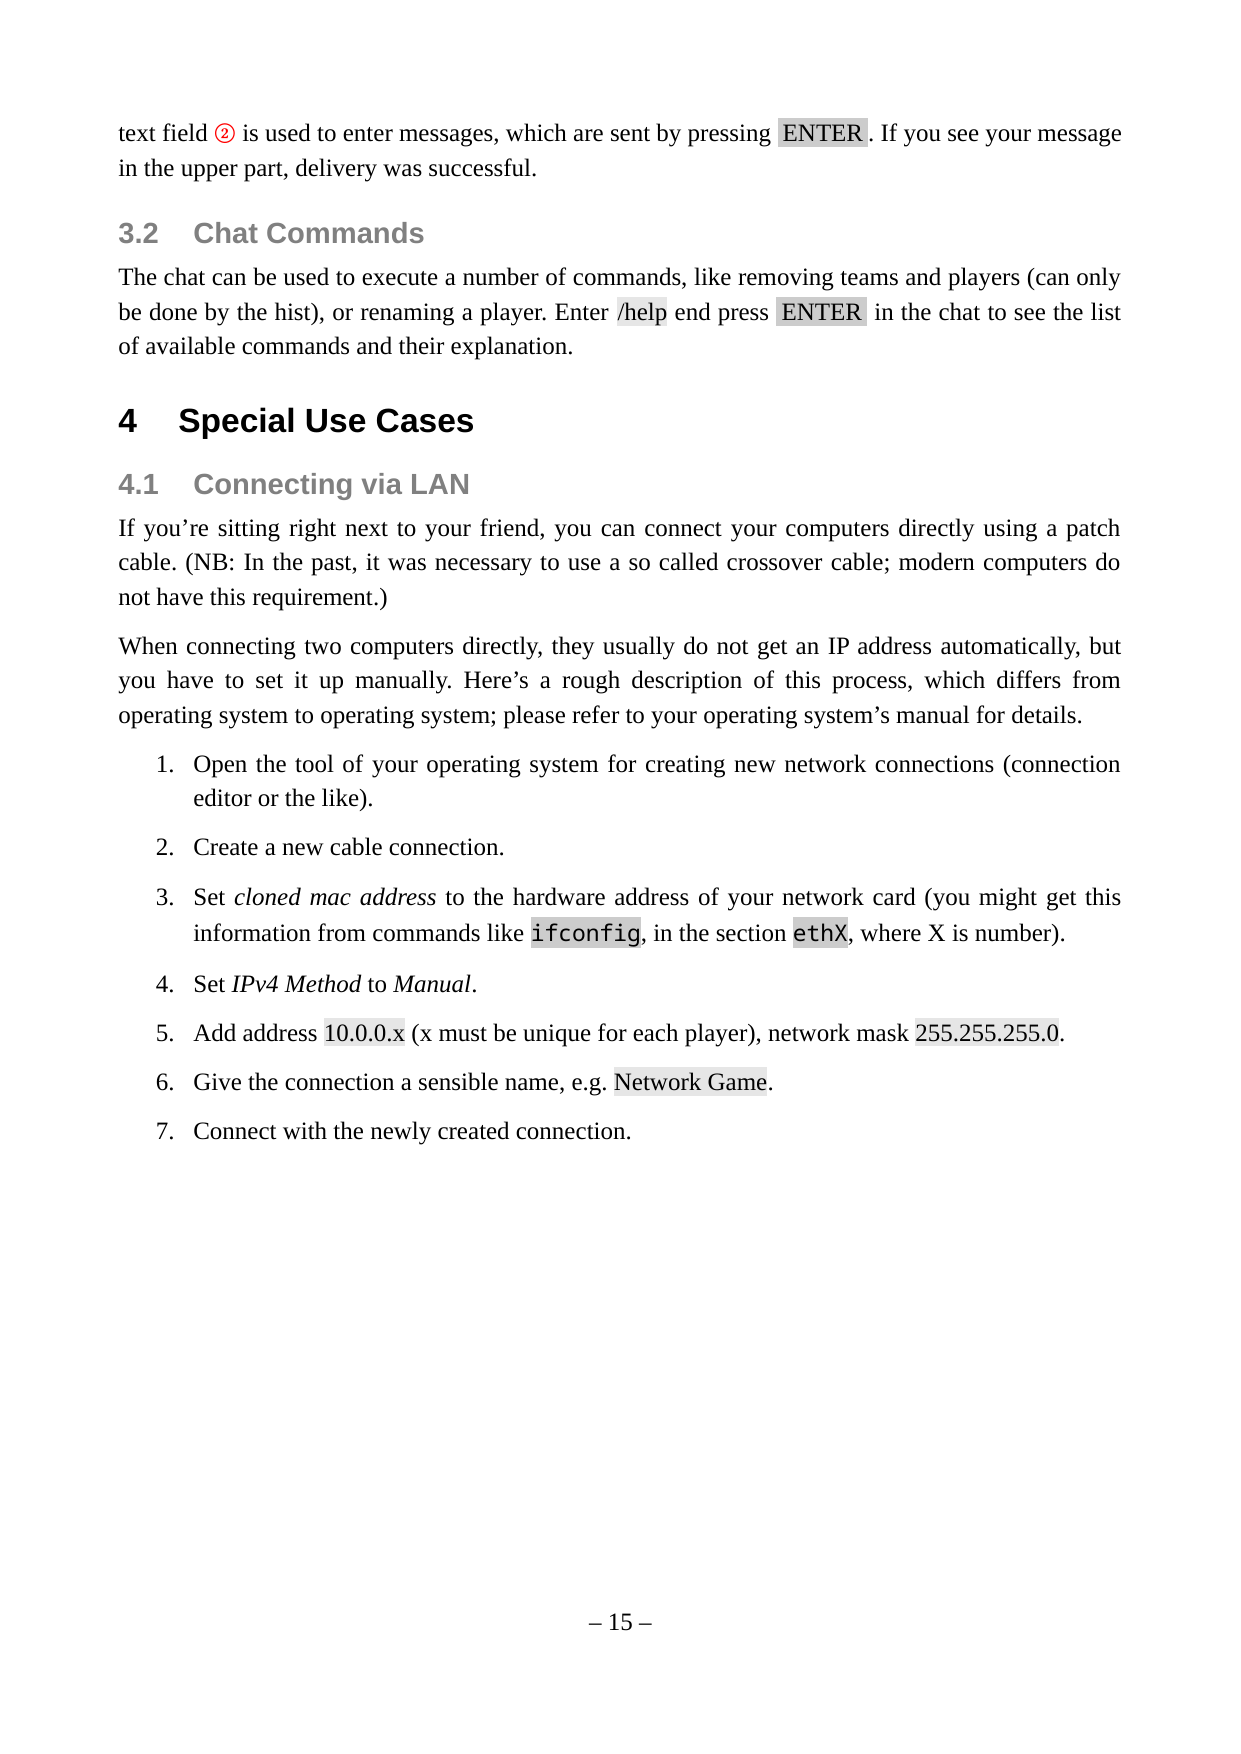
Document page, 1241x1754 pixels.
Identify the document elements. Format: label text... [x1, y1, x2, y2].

subtitle Chat Commands [118, 216, 1122, 250]
list Give the connection a sensible name, e.g. Network Game. [156, 1067, 614, 1096]
list Add address 10.0.0.x (x must be unique for each player), network mask 255.255.255.0. [156, 1018, 324, 1046]
list Set cloned mac address to the hardware address of your network card (you might get this information from commands like ifconfig, in the section ethX, where X is number). [156, 882, 1122, 948]
text If you’re sitting right next to your friend, you can connect your computers directly using a patch cable. (NB: In the past, it was necessary to use a so called crossover cable; modern computers do not have this requirement.) [118, 513, 1122, 611]
subtitle Connecting via LAN [118, 467, 1122, 500]
list Create a new cable connection. [156, 832, 1122, 861]
list Connect with the newly created connection. [156, 1116, 1122, 1144]
list Give the connection a sensible name, e.g. Network Game. [767, 1067, 1122, 1096]
text When connecting two computers directly, they usually do not get an IP address automatically, but you have to set it up manually. Here’s a rough description of this process, which differs from operating system to operating system; please refer to your operating system’s manual for details. [118, 631, 1122, 729]
list Add address 10.0.0.x (x must be unique for each player), network mask 255.255.255.0. [405, 1018, 915, 1046]
subtitle Special Use Cases [118, 401, 1122, 440]
text The chat can be used to execute a number of commands, like removing teams and players (can only be done by the hist), or renaming a player. Enter /help end press ENTER in the chat to see the list of available commands and their explanation. [118, 262, 1122, 360]
list Add address 10.0.0.x (x must be unique for each player), network mask 255.255.255.0. [1059, 1018, 1122, 1046]
list Open the tool of your operating system for creating new network connections (connection editor or the like). [156, 749, 1122, 812]
text text field ② is used to enter messages, which are sent by pressing ENTER. If you see your message in the upper part, delivery was successful. [118, 118, 1122, 181]
list Set IPv4 Method to Manual. [156, 969, 1122, 997]
